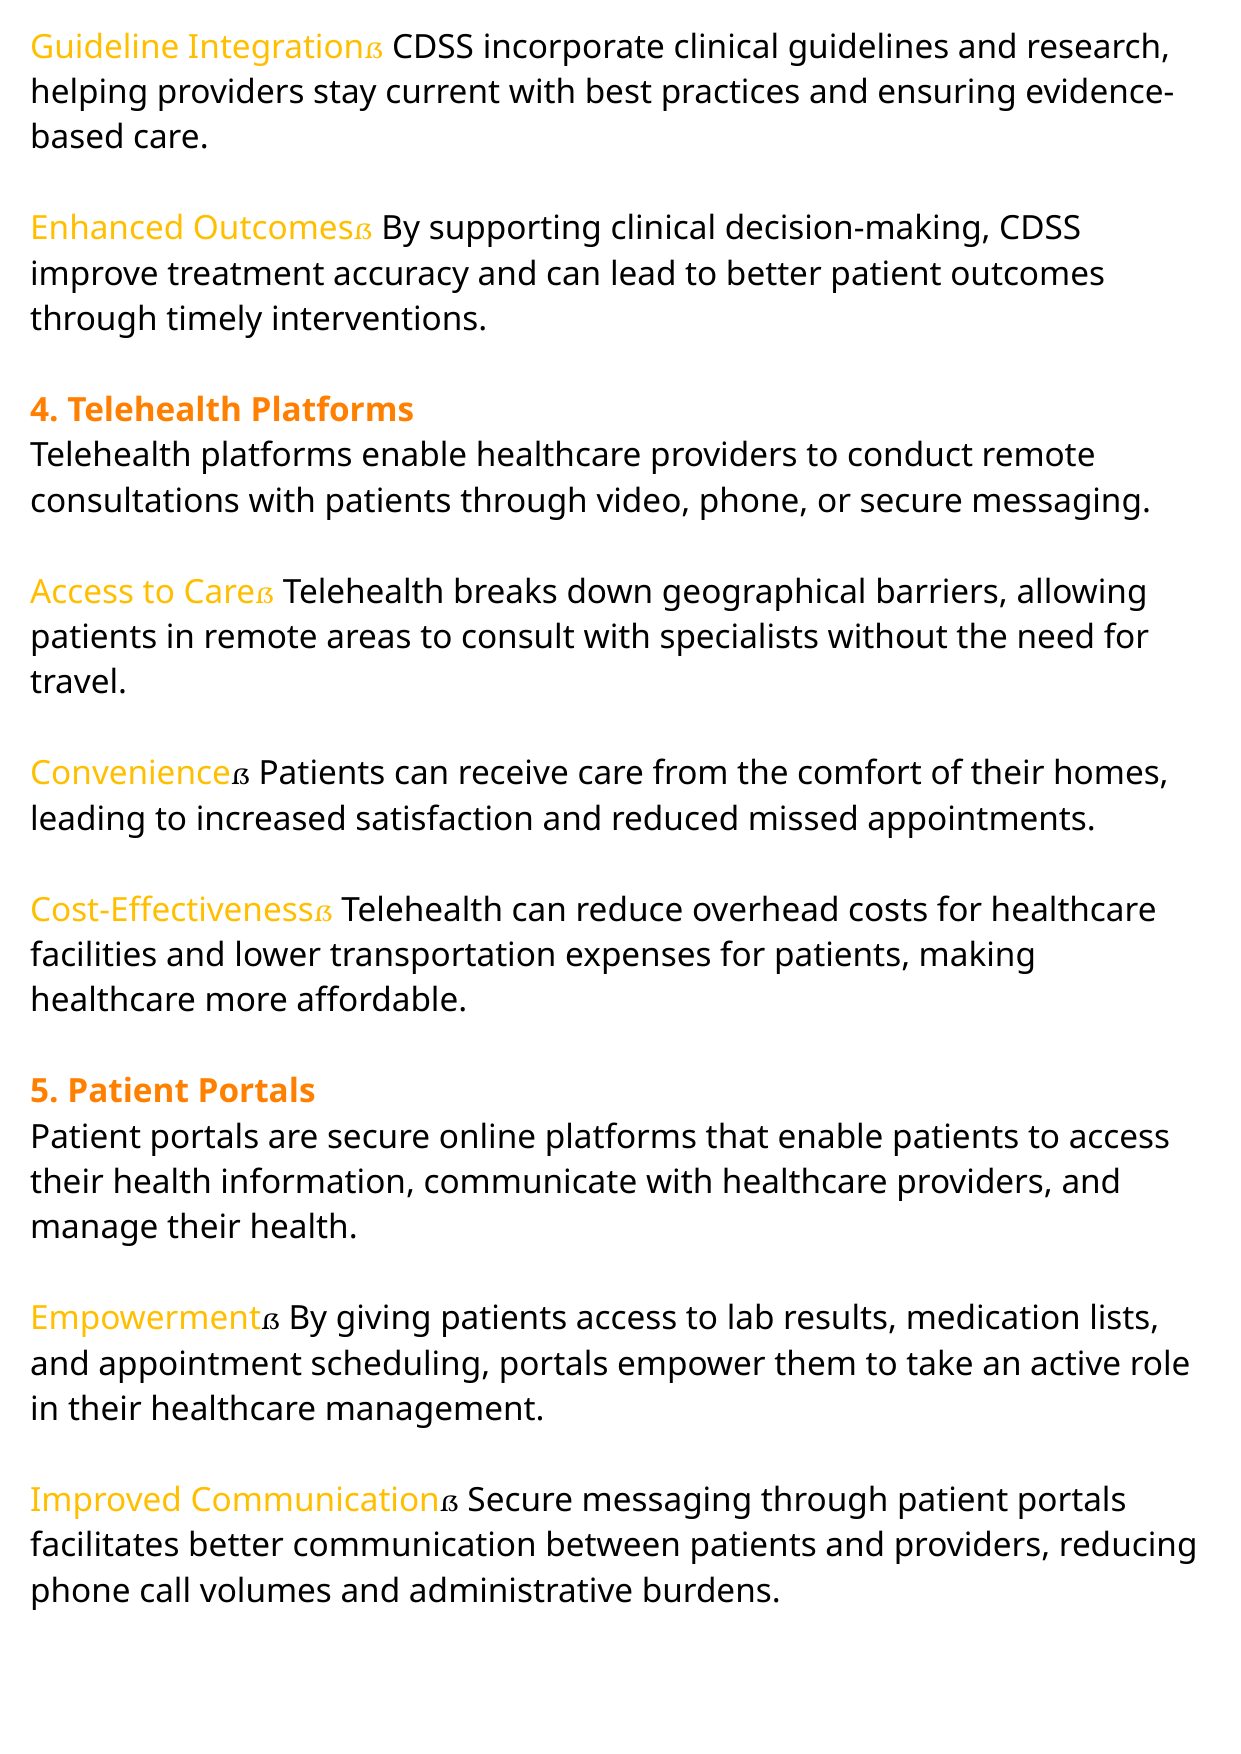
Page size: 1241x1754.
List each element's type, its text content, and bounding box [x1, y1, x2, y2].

subtitle Guideline Integration CDSS incorporate clinical guidelines and research, helping providers stay current with best practices and ensuring evidence-based care. [30, 22, 1211, 159]
subtitle Access to Care Telehealth breaks down geographical barriers, allowing patients in remote areas to consult with specialists without the need for travel. [30, 567, 1211, 704]
subtitle Enhanced Outcomes By supporting clinical decision-making, CDSS improve treatment accuracy and can lead to better patient outcomes through timely interventions. [30, 204, 1211, 340]
subtitle Cost-Effectiveness Telehealth can reduce overhead costs for healthcare facilities and lower transportation expenses for patients, making healthcare more affordable. [30, 885, 1211, 1022]
subtitle Empowerment By giving patients access to lab results, medication lists, and appointment scheduling, portals empower them to take an active role in their healthcare management. [30, 1294, 1211, 1430]
subtitle 5. Patient Portals [30, 1067, 1211, 1112]
subtitle Patient portals are secure online platforms that enable patients to access their health information, communicate with healthcare providers, and manage their health. [30, 1112, 1211, 1249]
subtitle Telehealth platforms enable healthcare providers to conduct remote consultations with patients through video, phone, or secure messaging. [30, 431, 1211, 522]
subtitle Convenience Patients can receive care from the comfort of their homes, leading to increased satisfaction and reduced missed appointments. [30, 749, 1211, 840]
subtitle 4. Telehealth Platforms [30, 386, 1211, 431]
subtitle Improved Communication Secure messaging through patient portals facilitates better communication between patients and providers, reducing phone call volumes and administrative burdens. [30, 1476, 1211, 1612]
